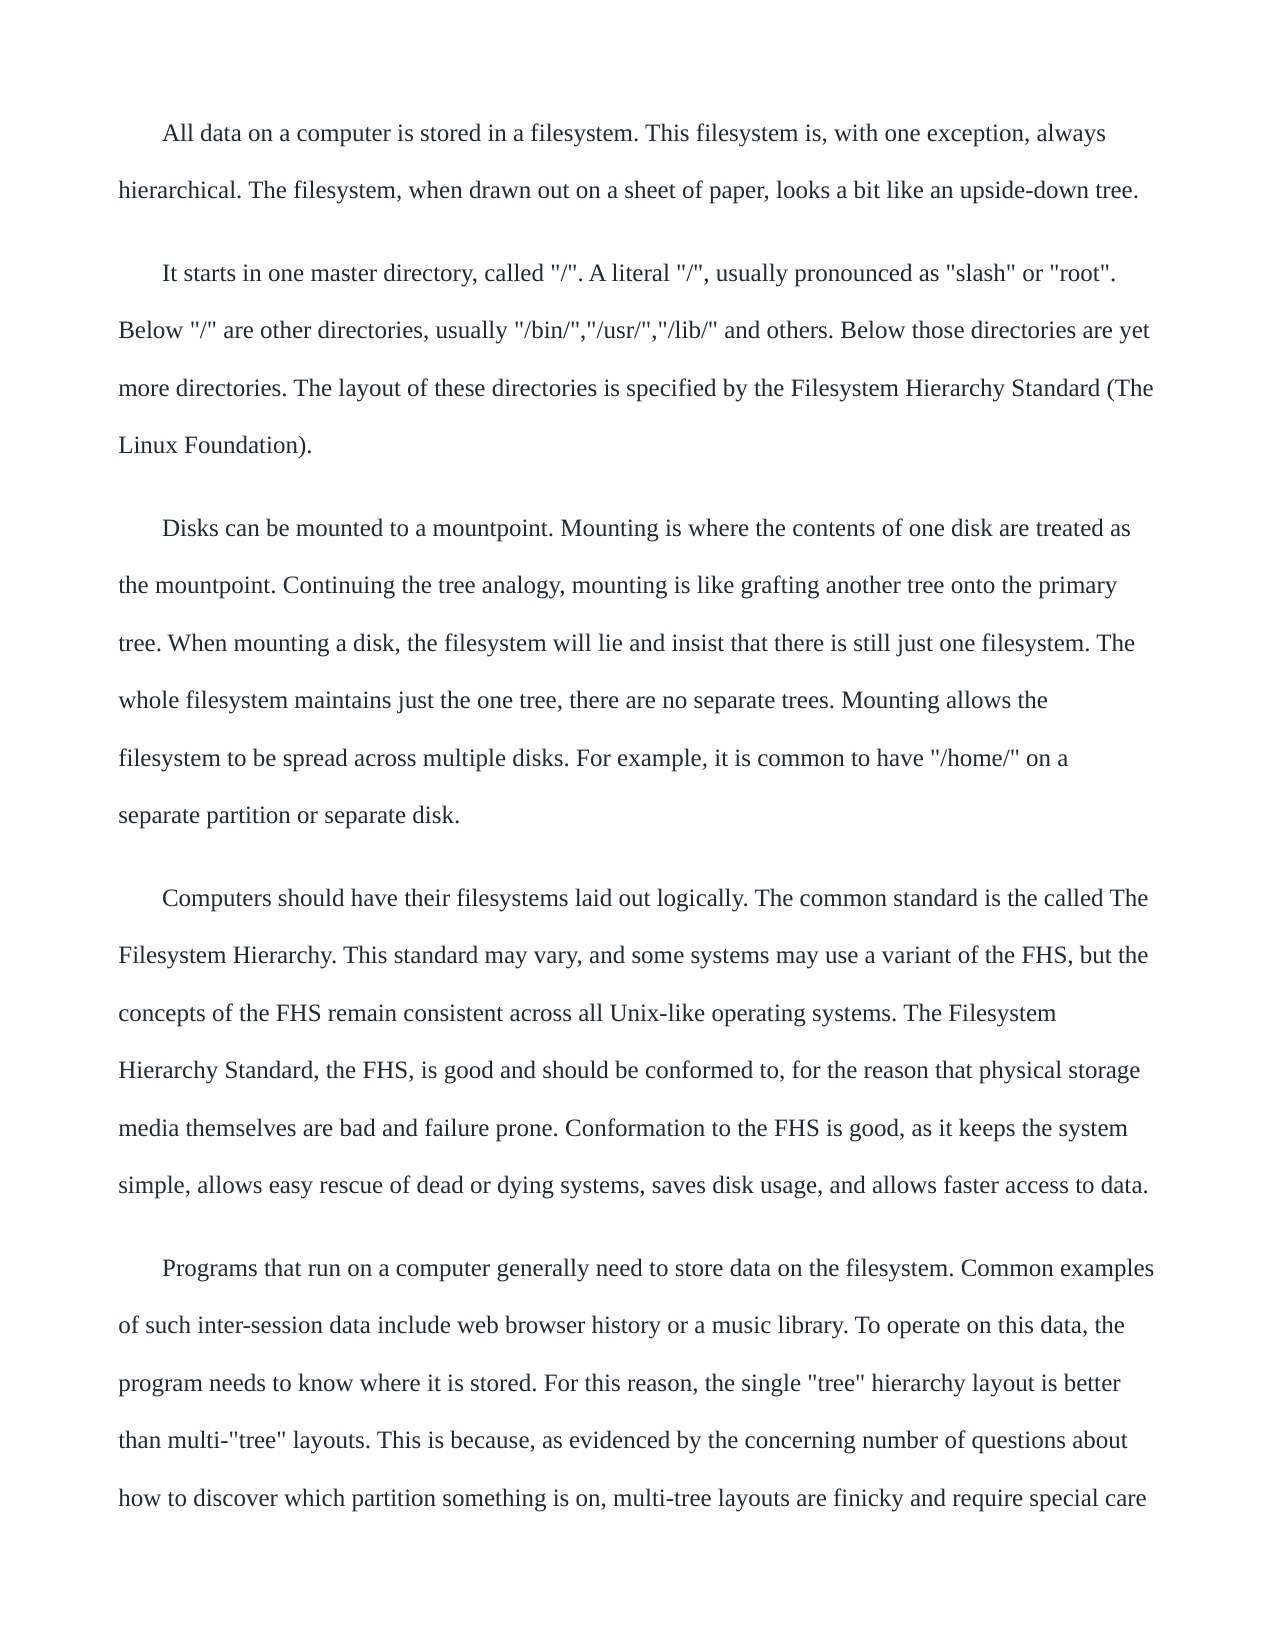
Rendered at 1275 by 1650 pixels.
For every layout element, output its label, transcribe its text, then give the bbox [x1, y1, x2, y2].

text It starts in one master directory, called "/". A literal "/", usually pronounced as "slash" or "root". Below "/" are other directories, usually "/bin/","/usr/","/lib/" and others. Below those directories are yet more directories. The layout of these directories is specified by the Filesystem Hierarchy Standard (The Linux Foundation). [118, 258, 1157, 459]
text Programs that run on a computer generally need to store data on the filesystem. Common examples of such inter-session data include web browser history or a music library. To operate on this data, the program needs to know where it is stored. For this reason, the single "tree" hierarchy layout is better than multi-"tree" layouts. This is because, as evidenced by the concerning number of questions about how to discover which partition something is on, multi-tree layouts are finicky and require special care [118, 1253, 1157, 1512]
text Disks can be mounted to a mountpoint. Mounting is where the contents of one disk are treated as the mountpoint. Continuing the tree analogy, mounting is like grafting another tree onto the primary tree. When mounting a disk, the filesystem will lie and insist that there is still just one filesystem. The whole filesystem maintains just the one tree, there are no separate trees. Mounting allows the filesystem to be spread across multiple disks. For example, it is common to have "/home/" on a separate partition or separate disk. [118, 513, 1157, 829]
text Computers should have their filesystems laid out logically. The common standard is the called The Filesystem Hierarchy. This standard may vary, and some systems may use a variant of the FHS, but the concepts of the FHS remain consistent across all Unix-like operating systems. The Filesystem Hierarchy Standard, the FHS, is good and should be conformed to, for the reason that physical storage media themselves are bad and failure prone. Conformation to the FHS is good, as it keeps the system simple, allows easy rescue of dead or dying systems, saves disk usage, and allows faster access to data. [118, 883, 1157, 1199]
text All data on a computer is stored in a filesystem. This filesystem is, with one exception, always hierarchical. The filesystem, when drawn out on a sheet of paper, looks a bit like an upside-down tree. [118, 118, 1157, 204]
